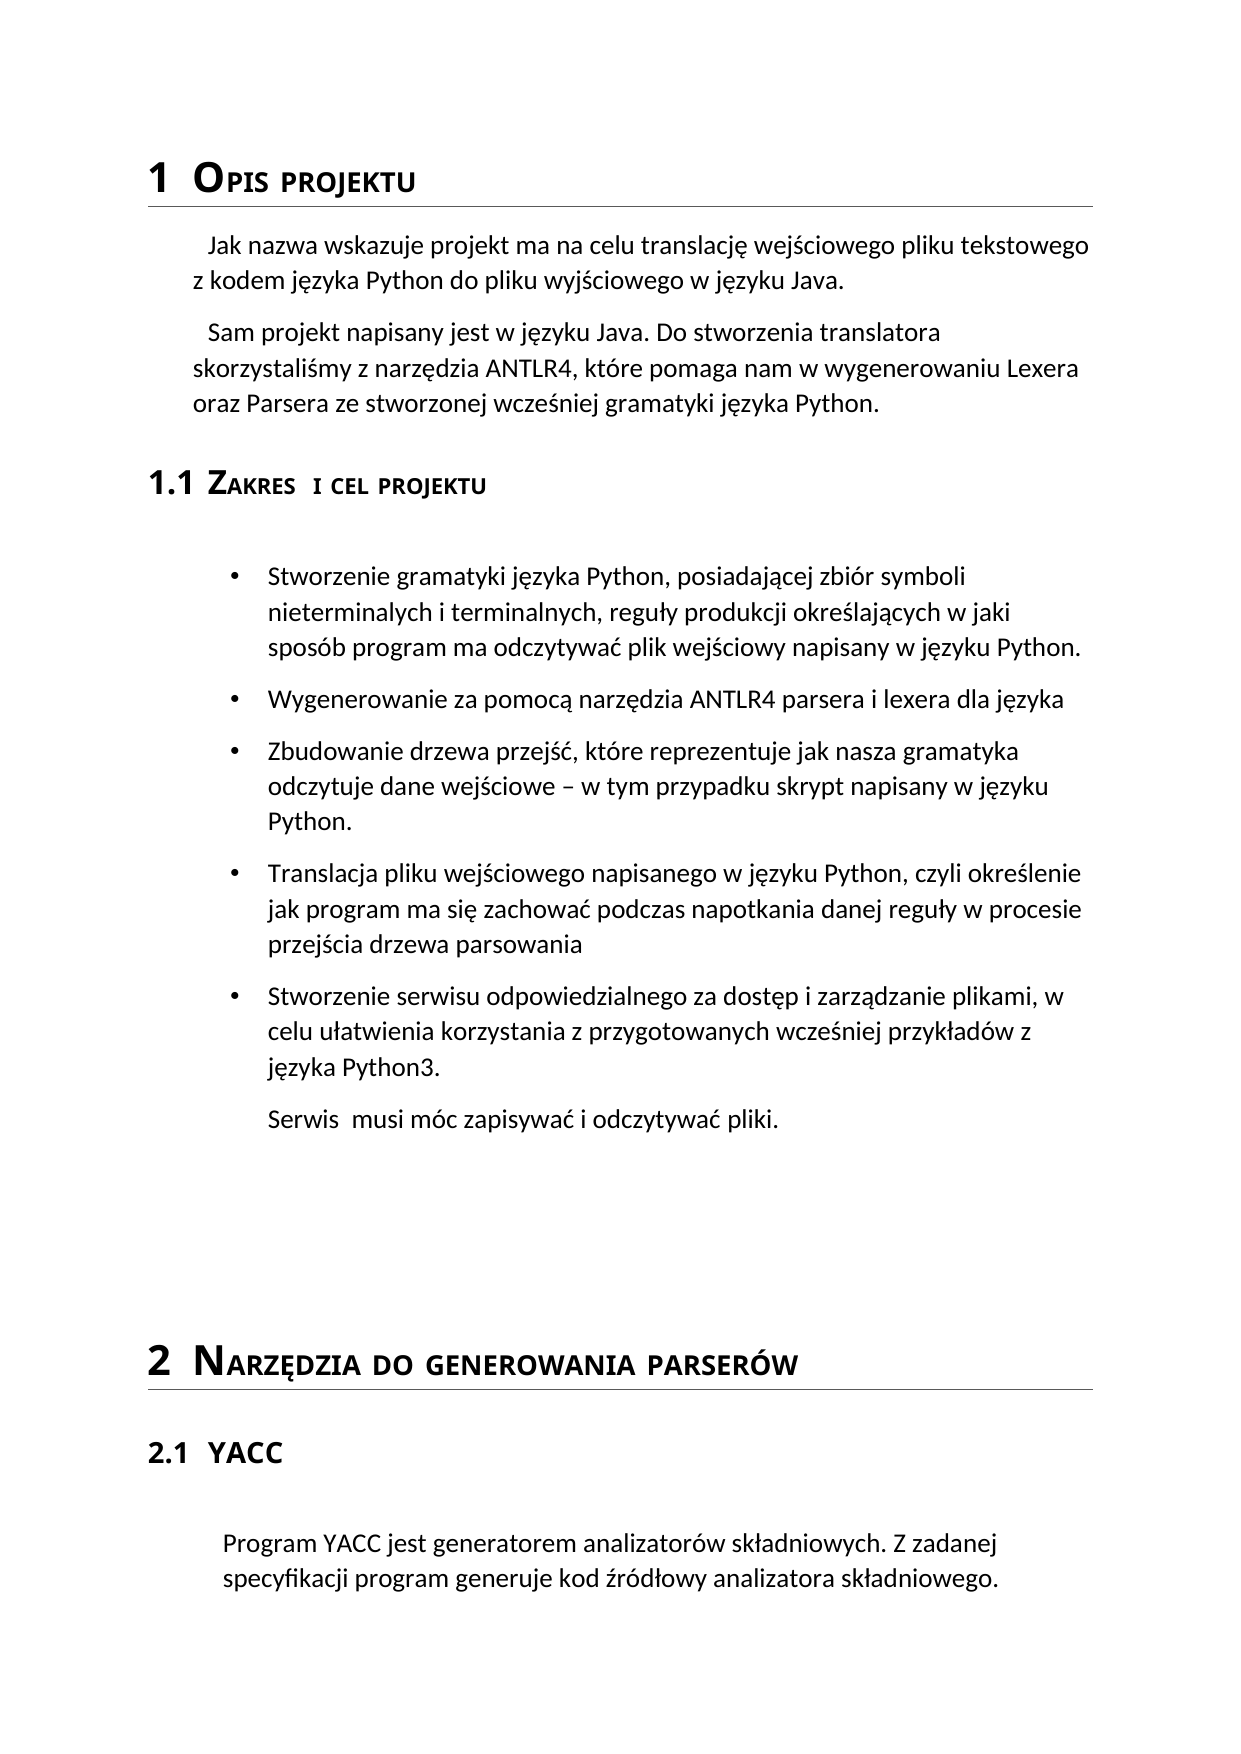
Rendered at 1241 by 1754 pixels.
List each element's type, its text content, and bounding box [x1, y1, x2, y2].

list Wygenerowanie za pomocą narzędzia ANTLR4 parsera i lexera dla języka [230, 682, 1093, 715]
list Program YACC jest generatorem analizatorów składniowych. Z zadanej specyfikacji program generuje kod źródłowy analizatora składniowego. [223, 1526, 1093, 1594]
subtitle Opis projektu [148, 148, 1093, 206]
list Stworzenie gramatyki języka Python, posiadającej zbiór symboli nieterminalych i terminalnych, reguły produkcji określających w jaki sposób program ma odczytywać plik wejściowy napisany w języku Python. [230, 559, 1093, 663]
subtitle YACC [148, 1432, 1093, 1472]
text Jak nazwa wskazuje projekt ma na celu translację wejściowego pliku tekstowego z kodem języka Python do pliku wyjściowego w języku Java. [193, 228, 1093, 296]
subtitle Zakres i cel projektu [148, 459, 1093, 504]
list Stworzenie serwisu odpowiedzialnego za dostęp i zarządzanie plikami, w celu ułatwienia korzystania z przygotowanych wcześniej przykładów z języka Python3. [230, 979, 1093, 1083]
list Translacja pliku wejściowego napisanego w języku Python, czyli określenie jak program ma się zachować podczas napotkania danej reguły w procesie przejścia drzewa parsowania [230, 857, 1093, 960]
list Zbudowanie drzewa przejść, które reprezentuje jak nasza gramatyka odczytuje dane wejściowe – w tym przypadku skrypt napisany w języku Python. [230, 734, 1093, 838]
list Serwis musi móc zapisywać i odczytywać pliki. [230, 1102, 1093, 1135]
text Sam projekt napisany jest w języku Java. Do stworzenia translatora skorzystaliśmy z narzędzia ANTLR4, które pomaga nam w wygenerowaniu Lexera oraz Parsera ze stworzonej wcześniej gramatyki języka Python. [193, 315, 1093, 419]
subtitle Narzędzia do generowania parserów [148, 1331, 1093, 1389]
